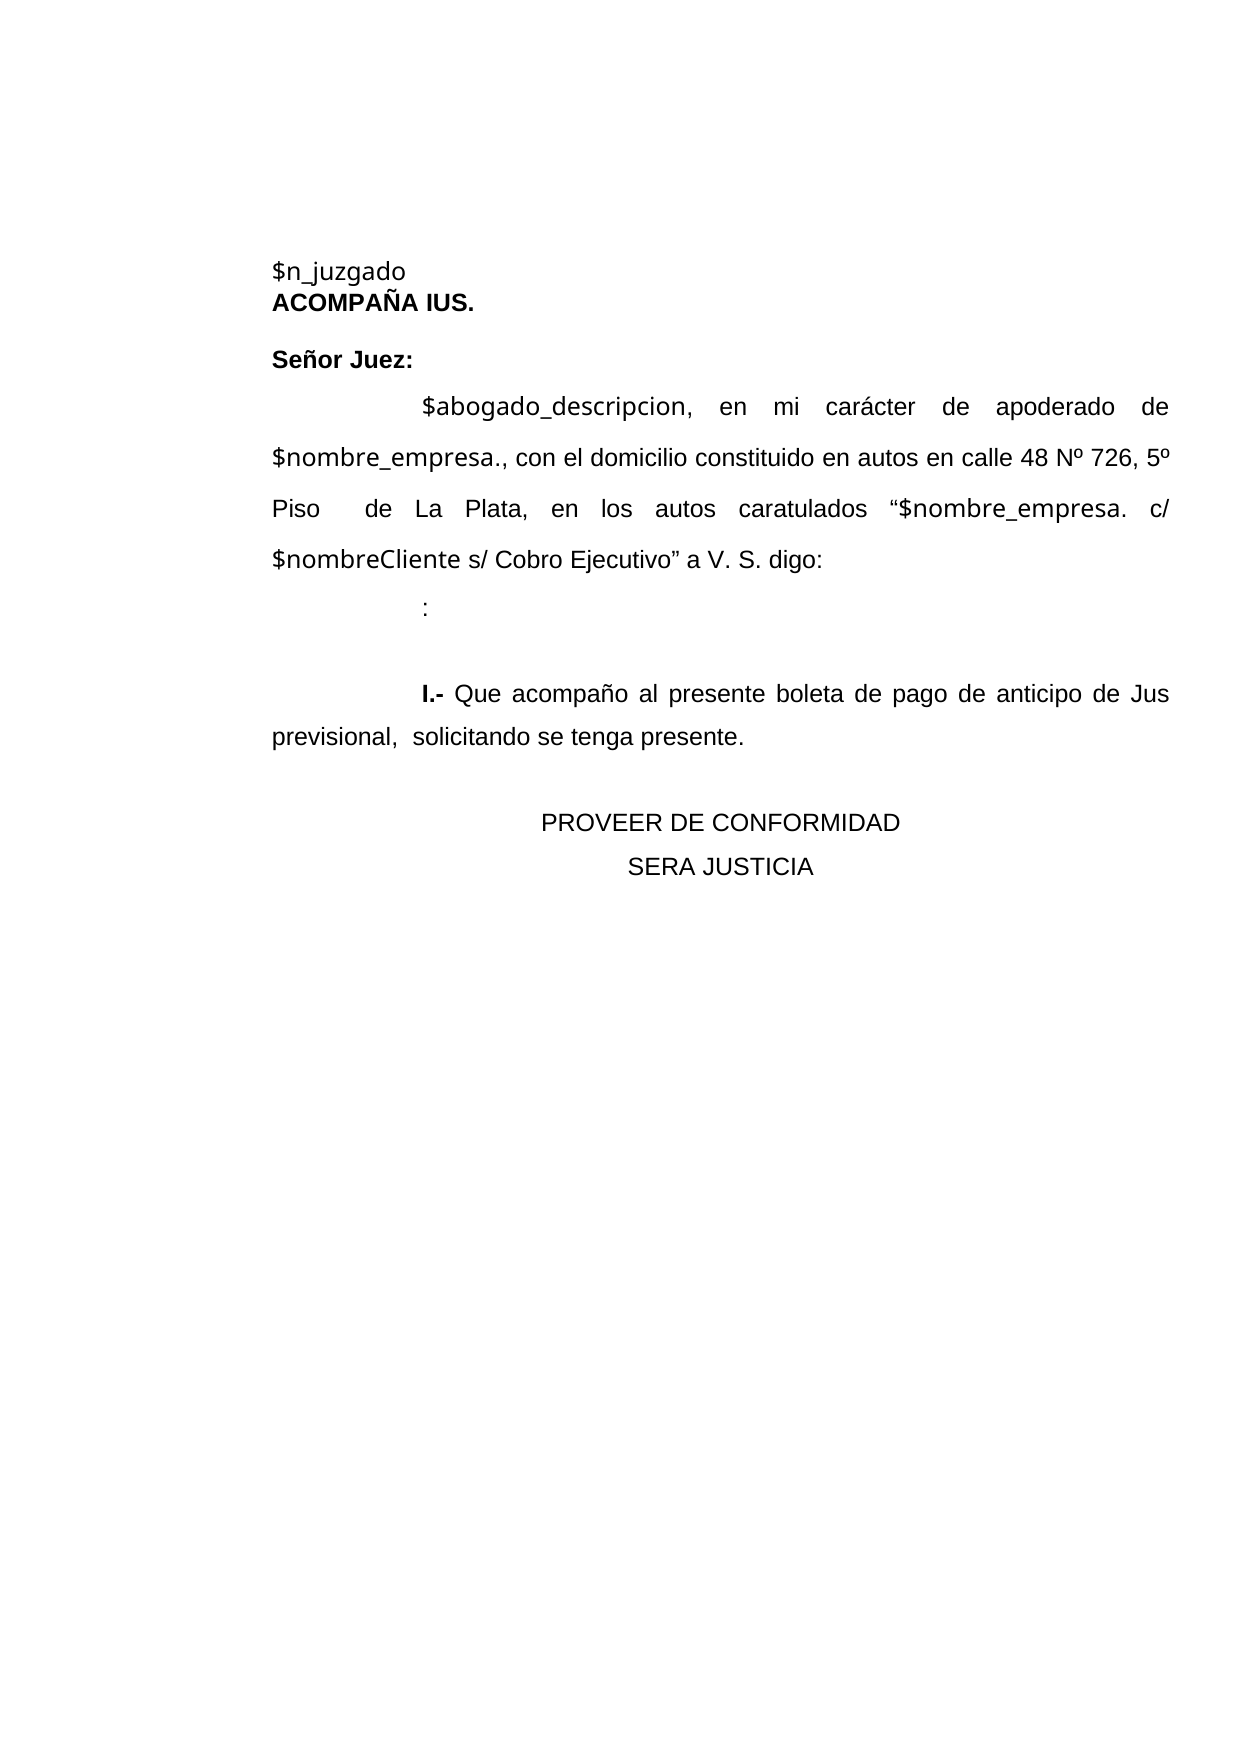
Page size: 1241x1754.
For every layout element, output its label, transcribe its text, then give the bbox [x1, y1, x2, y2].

text Señor Juez: [272, 346, 1169, 374]
text I.- Que acompaño al presente boleta de pago de anticipo de Jus previsional, solicitando se tenga presente. [272, 679, 1169, 751]
text PROVEER DE CONFORMIDAD [272, 808, 1169, 837]
text $n_juzgado [272, 254, 1169, 288]
text $abogado_descripcion, en mi carácter de apoderado de $nombre_empresa., con el domicilio constituido en autos en calle 48 Nº 726, 5º Piso de La Plata, en los autos caratulados “$nombre_empresa. c/ $nombreCliente s/ Cobro Ejecutivo” a V. S. digo: [272, 389, 1169, 576]
text SERA JUSTICIA [272, 852, 1169, 880]
text : [272, 593, 1169, 622]
text ACOMPAÑA IUS. [272, 288, 1169, 317]
